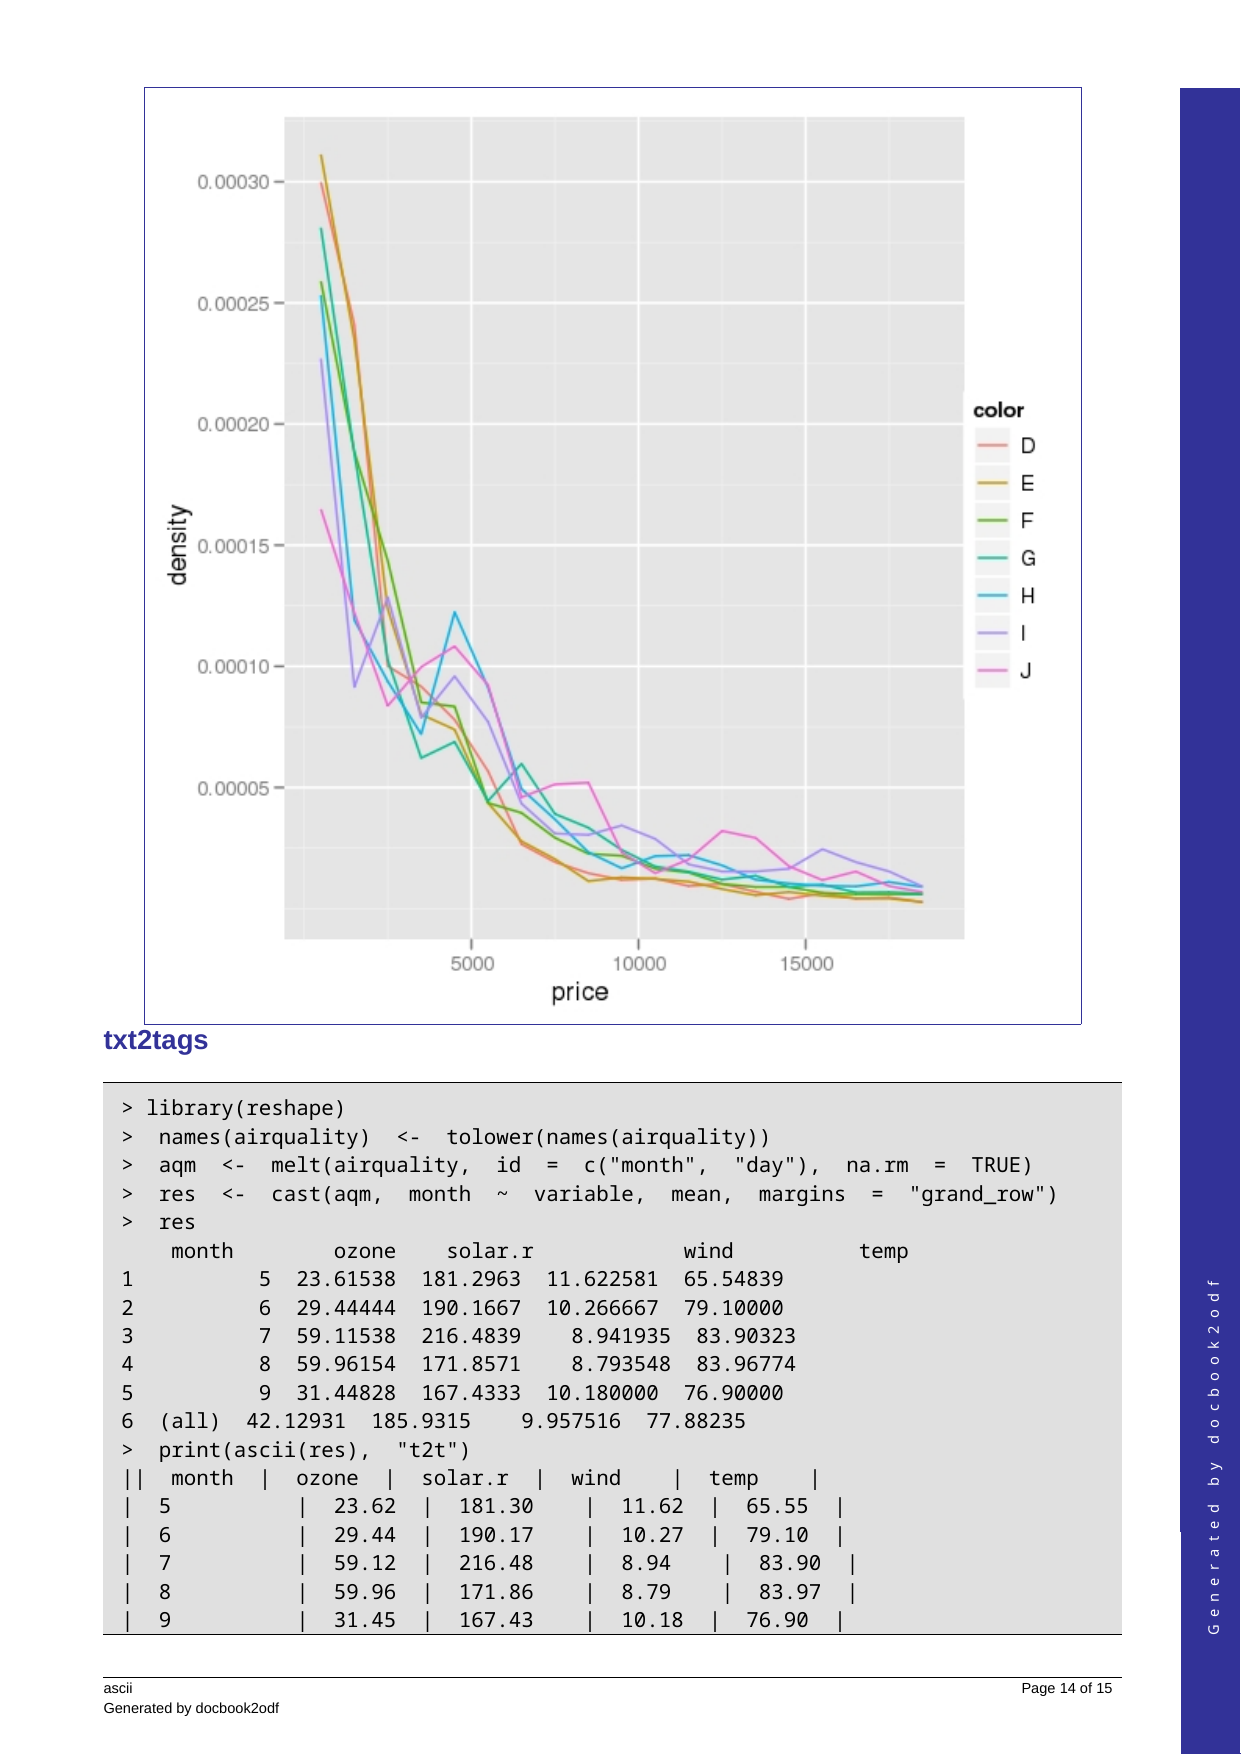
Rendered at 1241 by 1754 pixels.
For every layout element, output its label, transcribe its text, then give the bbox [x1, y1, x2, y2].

text month ozone solar.r wind temp [103, 1236, 1122, 1264]
text > names(airquality) <- tolower(names(airquality)) [103, 1122, 1122, 1150]
text > aqm <- melt(airquality, id = c("month", "day"), na.rm = TRUE) [103, 1150, 1122, 1179]
text | 5 | 23.62 | 181.30 | 11.62 | 65.55 | [103, 1492, 1122, 1520]
text | 7 | 59.12 | 216.48 | 8.94 | 83.90 | [103, 1548, 1122, 1577]
subtitle txt2tags [103, 87, 1122, 1055]
text 2 6 29.44444 190.1667 10.266667 79.10000 [103, 1293, 1122, 1321]
picture [145, 88, 1081, 1024]
text > library(reshape) [103, 1083, 1122, 1122]
text 1 5 23.61538 181.2963 11.622581 65.54839 [103, 1264, 1122, 1293]
text > print(ascii(res), "t2t") [103, 1435, 1122, 1463]
text || month | ozone | solar.r | wind | temp | [103, 1463, 1122, 1492]
text | 6 | 29.44 | 190.17 | 10.27 | 79.10 | [103, 1520, 1122, 1548]
text | 8 | 59.96 | 171.86 | 8.79 | 83.97 | [103, 1577, 1122, 1605]
text 5 9 31.44828 167.4333 10.180000 76.90000 [103, 1378, 1122, 1406]
text 3 7 59.11538 216.4839 8.941935 83.90323 [103, 1321, 1122, 1349]
text > res [103, 1207, 1122, 1236]
text 6 (all) 42.12931 185.9315 9.957516 77.88235 [103, 1406, 1122, 1435]
text > res <- cast(aqm, month ~ variable, mean, margins = "grand_row") [103, 1179, 1122, 1207]
text | 9 | 31.45 | 167.43 | 10.18 | 76.90 | [103, 1605, 1122, 1634]
text 4 8 59.96154 171.8571 8.793548 83.96774 [103, 1349, 1122, 1378]
